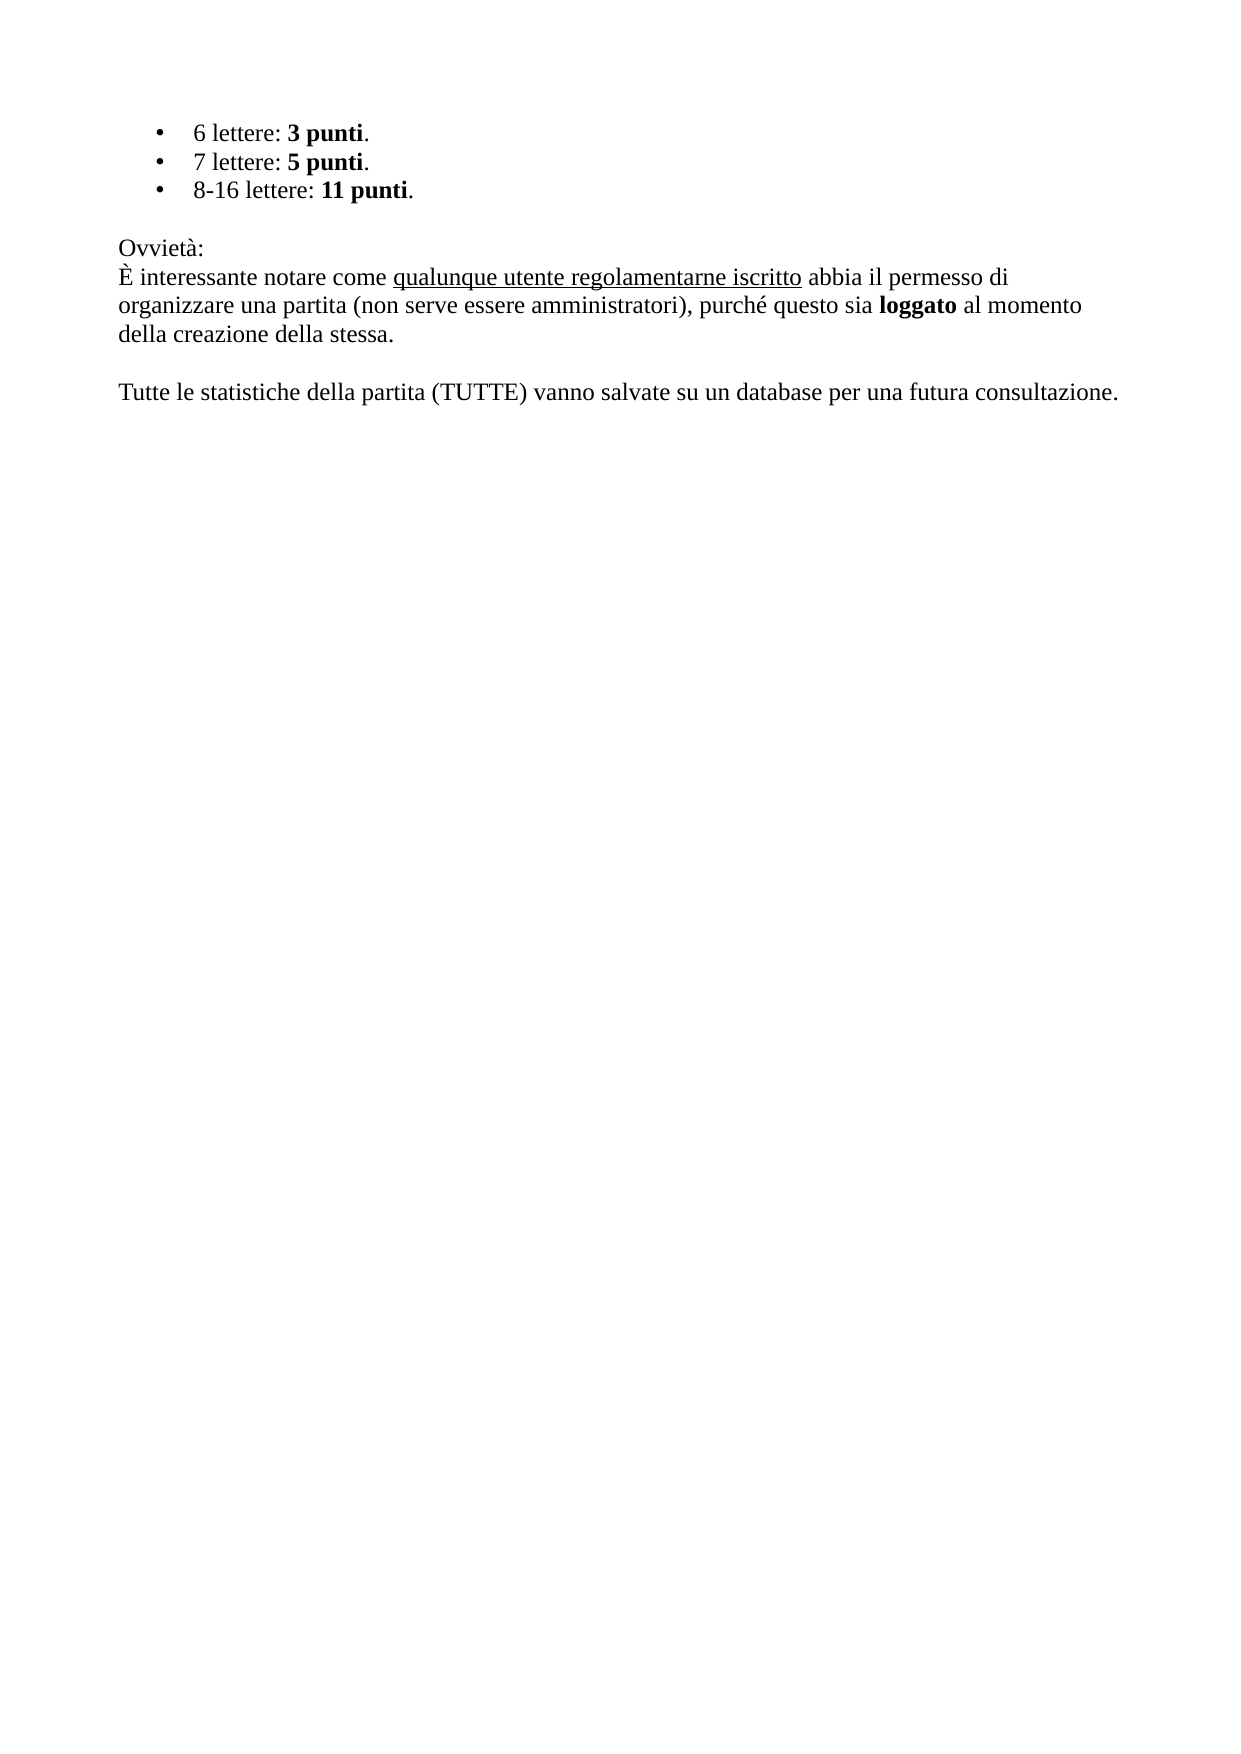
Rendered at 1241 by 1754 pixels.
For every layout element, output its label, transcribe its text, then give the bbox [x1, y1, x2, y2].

list 7 lettere: 5 punti. [156, 147, 1122, 176]
text È interessante notare come qualunque utente regolamentarne iscritto abbia il permesso di organizzare una partita (non serve essere amministratori), purché questo sia loggato al momento della creazione della stessa. [118, 262, 1122, 348]
list 8-16 lettere: 11 punti. [156, 176, 1122, 204]
list 6 lettere: 3 punti. [156, 118, 1122, 147]
text Ovvietà: [118, 233, 1122, 262]
text Tutte le statistiche della partita (TUTTE) vanno salvate su un database per una futura consultazione. [118, 377, 1122, 406]
